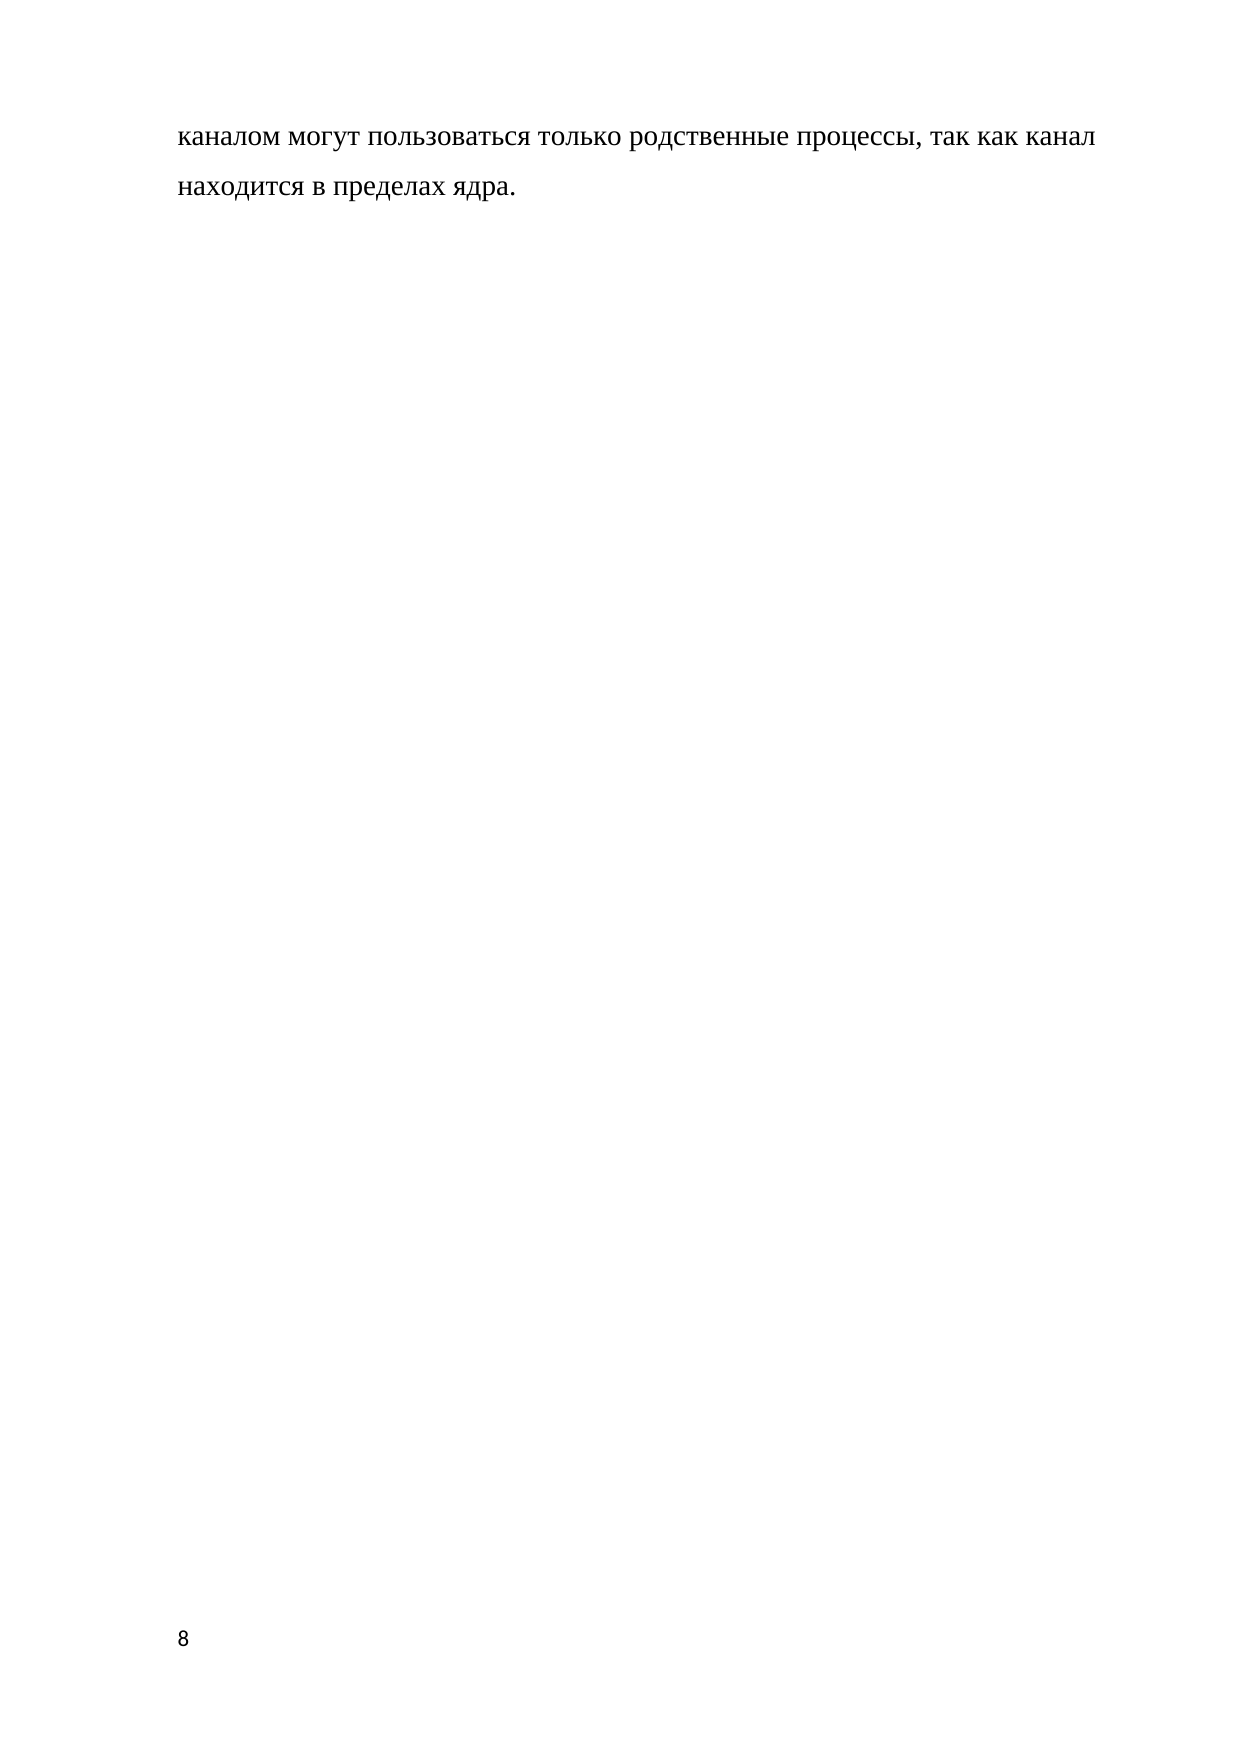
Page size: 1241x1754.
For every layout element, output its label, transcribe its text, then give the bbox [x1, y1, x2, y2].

text каналом могут пользоваться только родственные процессы, так как канал находится в пределах ядра. [177, 118, 1152, 202]
